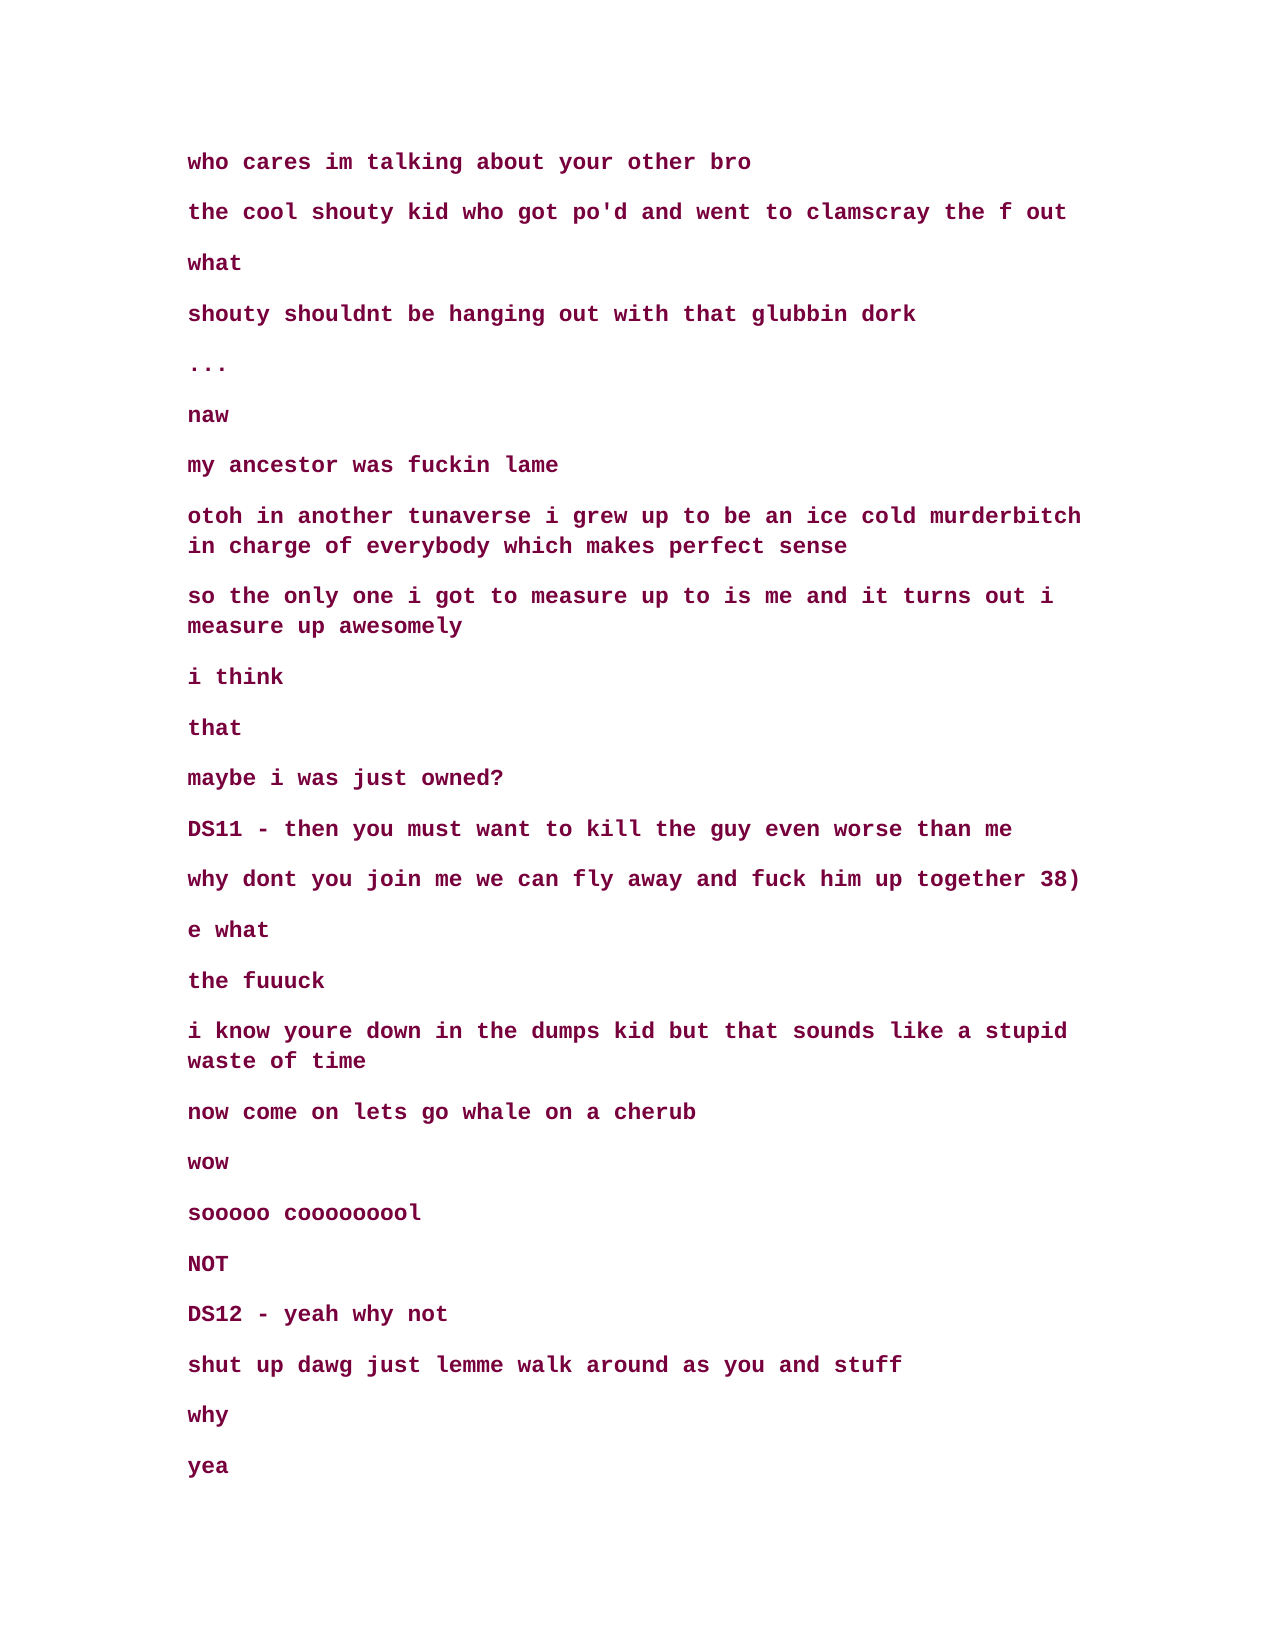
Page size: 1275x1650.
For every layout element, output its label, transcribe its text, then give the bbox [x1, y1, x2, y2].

text shouty shouldnt be hanging out with that glubbin dork [187, 302, 1087, 328]
text shut up dawg just lemme walk around as you and stuff [187, 1353, 1087, 1379]
text ... [187, 352, 1087, 378]
text maybe i was just owned? [187, 766, 1087, 792]
text so the only one i got to measure up to is me and it turns out i measure up awesomely [187, 585, 1087, 641]
text the fuuuck [187, 969, 1087, 995]
text that [187, 716, 1087, 742]
text DS11 - then you must want to kill the guy even worse than me [187, 817, 1087, 843]
text i know youre down in the dumps kid but that sounds like a stupid waste of time [187, 1019, 1087, 1075]
text DS12 - yeah why not [187, 1302, 1087, 1328]
text wow [187, 1151, 1087, 1177]
text the cool shouty kid who got po'd and went to clamscray the f out [187, 201, 1087, 227]
text otoh in another tunaverse i grew up to be an ice cold murderbitch in charge of everybody which makes perfect sense [187, 504, 1087, 560]
text why [187, 1404, 1087, 1430]
text who cares im talking about your other bro [187, 150, 1087, 176]
text e what [187, 918, 1087, 944]
text what [187, 251, 1087, 277]
text sooooo cooooooool [187, 1201, 1087, 1227]
text yea [187, 1454, 1087, 1480]
text NOT [187, 1252, 1087, 1278]
text i think [187, 665, 1087, 691]
text now come on lets go whale on a cherub [187, 1100, 1087, 1126]
text naw [187, 403, 1087, 429]
text why dont you join me we can fly away and fuck him up together 38) [187, 868, 1087, 894]
text my ancestor was fuckin lame [187, 454, 1087, 480]
